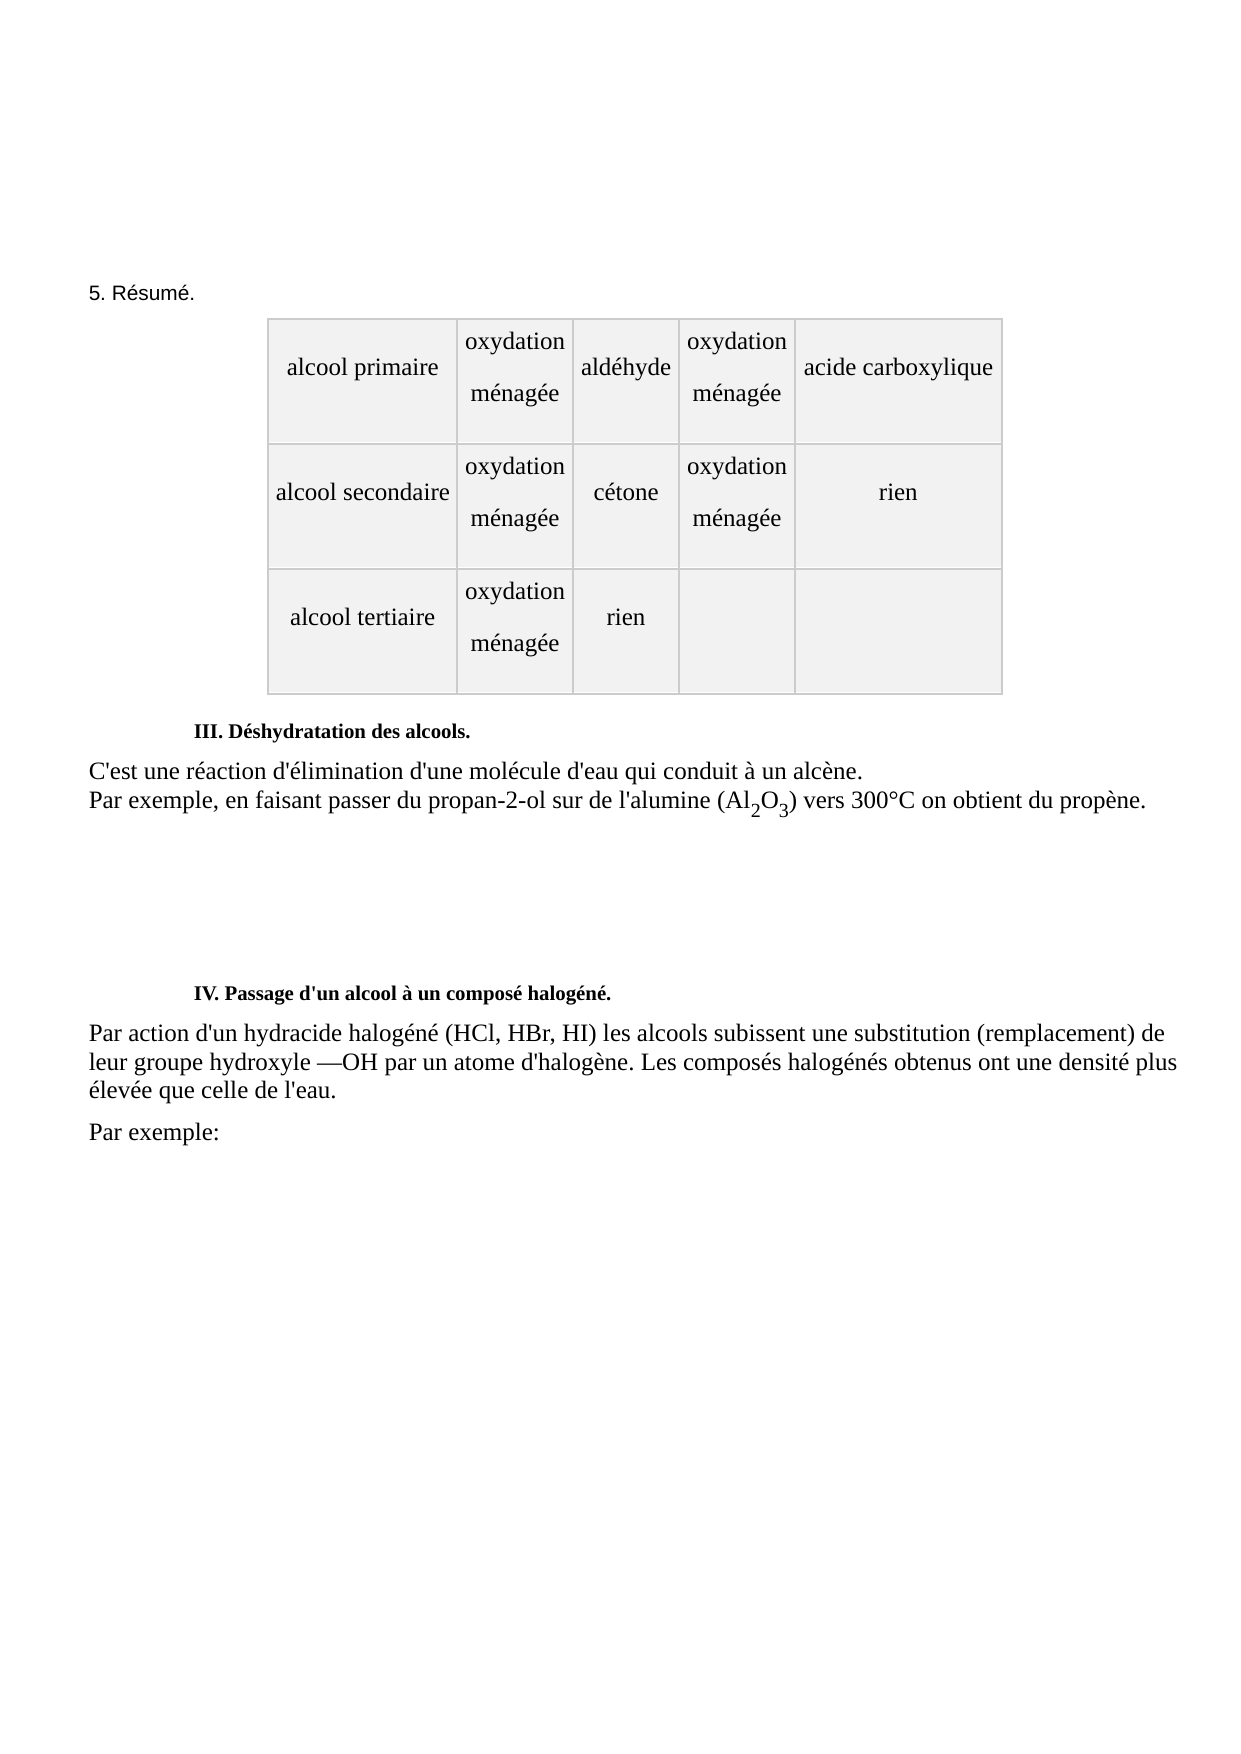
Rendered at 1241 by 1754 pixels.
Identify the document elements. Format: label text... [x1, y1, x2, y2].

table_cell [796, 570, 1001, 692]
text 5. Résumé. [88, 281, 1181, 305]
table_cell rien [574, 570, 678, 692]
table_header oxydation ménagée [680, 320, 794, 442]
table_header acide carboxylique [796, 320, 1001, 442]
table_cell alcool secondaire [269, 445, 456, 567]
table_cell oxydation ménagée [458, 570, 572, 692]
table_header oxydation ménagée [458, 320, 572, 442]
table_cell rien [796, 445, 1001, 567]
table_header aldéhyde [574, 320, 678, 442]
text C'est une réaction d'élimination d'une molécule d'eau qui conduit à un alcène. Par exemple, en faisant passer du propan-2-ol sur de l'alumine (Al2O3) vers 300°C on obtient du propène. [88, 756, 1181, 851]
table_cell oxydation ménagée [680, 445, 794, 567]
text Par exemple: [88, 1117, 1181, 1145]
text Par action d'un hydracide halogéné (HCl, HBr, HI) les alcools subissent une substitution (remplacement) de leur groupe hydroxyle —OH par un atome d'halogène. Les composés halogénés obtenus ont une densité plus élevée que celle de l'eau. [88, 1018, 1181, 1104]
table_header [89, 1158, 587, 1301]
table_cell cétone [574, 445, 678, 567]
subtitle III. Déshydratation des alcools. [88, 719, 1181, 743]
table_header [89, 863, 596, 956]
table_cell alcool tertiaire [269, 570, 456, 692]
table_cell [680, 570, 794, 692]
subtitle IV. Passage d'un alcool à un composé halogéné. [88, 981, 1181, 1005]
table_header alcool primaire [269, 320, 456, 442]
table_cell oxydation ménagée [458, 445, 572, 567]
